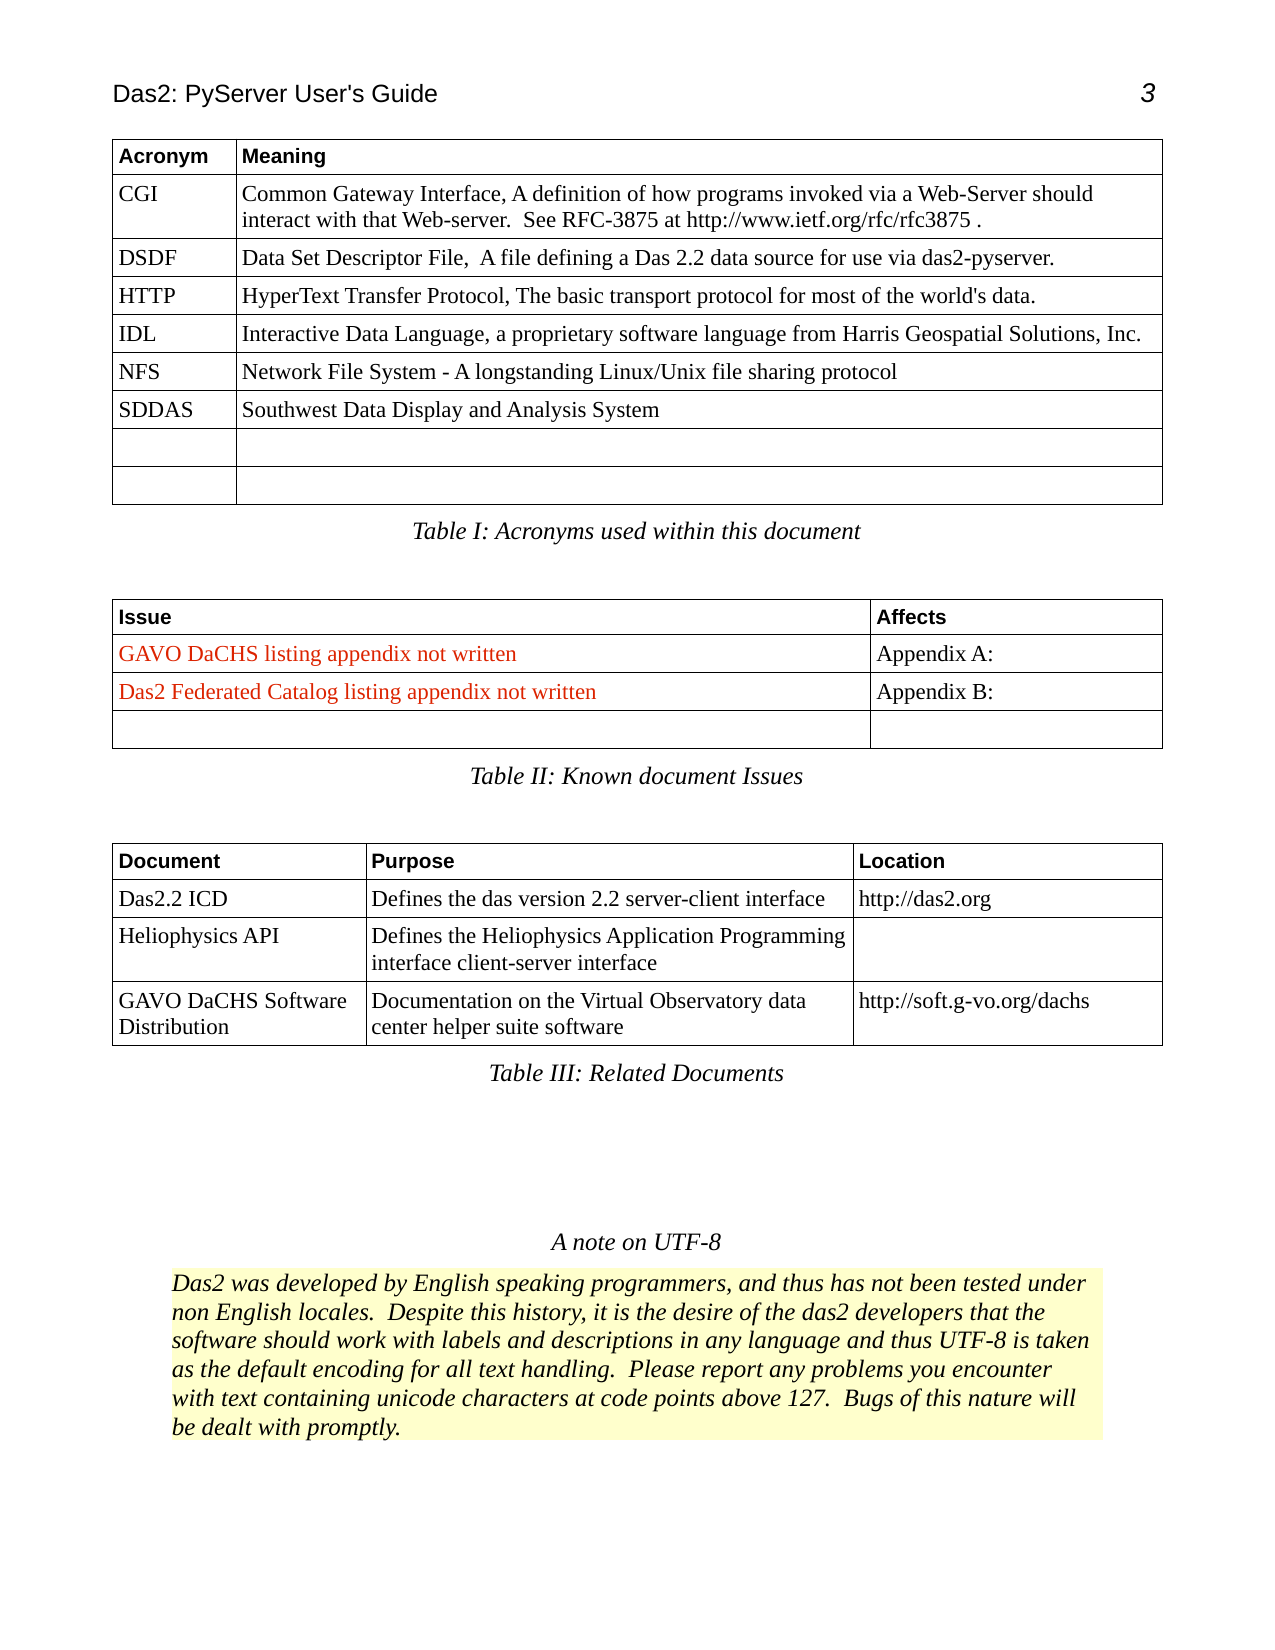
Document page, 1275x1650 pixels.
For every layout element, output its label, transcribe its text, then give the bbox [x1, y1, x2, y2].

table_cell [113, 711, 870, 748]
text Das2 was developed by English speaking programmers, and thus has not been tested under non English locales. Despite this history, it is the desire of the das2 developers that the software should work with labels and descriptions in any language and thus UTF-8 is taken as the default encoding for all text handling. Please report any problems you encounter with text containing unicode characters at code points above 127. Bugs of this nature will be dealt with promptly. [172, 1268, 1103, 1440]
table_cell Das2 Federated Catalog listing appendix not written [113, 673, 870, 710]
table_cell [113, 467, 236, 504]
table_cell NFS [113, 353, 236, 390]
table_cell Defines the Heliophysics Application Programming interface client-server interface [367, 918, 853, 981]
table_cell [237, 467, 1162, 504]
table_cell http://soft.g-vo.org/dachs [854, 982, 1162, 1045]
table_cell GAVO DaCHS Software Distribution [113, 982, 366, 1045]
table_cell Data Set Descriptor File, A file defining a Das 2.2 data source for use via das2-pyserver. [237, 239, 1162, 276]
table_header Document [113, 844, 366, 879]
table_cell Das2.2 ICD [113, 880, 366, 917]
table_cell Defines the das version 2.2 server-client interface [367, 880, 853, 917]
table_cell GAVO DaCHS listing appendix not written [113, 635, 870, 672]
table_cell http://das2.org [854, 880, 1162, 917]
table_cell Southwest Data Display and Analysis System [237, 391, 1162, 428]
table_cell Documentation on the Virtual Observatory data center helper suite software [367, 982, 853, 1045]
text A note on UTF-8 [112, 1227, 1162, 1255]
table_cell DSDF [113, 239, 236, 276]
text Table III: Related Documents [112, 1058, 1162, 1087]
table_header Purpose [367, 844, 853, 879]
table_cell [854, 918, 1162, 981]
table_cell Interactive Data Language, a proprietary software language from Harris Geospatial Solutions, Inc. [237, 315, 1162, 352]
table_cell IDL [113, 315, 236, 352]
table_cell HyperText Transfer Protocol, The basic transport protocol for most of the world's data. [237, 277, 1162, 314]
text Table II: Known document Issues [112, 761, 1162, 789]
table_cell Heliophysics API [113, 918, 366, 981]
table_cell [871, 711, 1162, 748]
table_cell Appendix A: [871, 635, 1162, 672]
table_cell [113, 429, 236, 466]
table_header Meaning [237, 140, 1162, 174]
table_cell [237, 429, 1162, 466]
text Table I: Acronyms used within this document [112, 516, 1162, 545]
table_cell Appendix B: [871, 673, 1162, 710]
table_header Affects [871, 600, 1162, 634]
table_header Issue [113, 600, 870, 634]
table_cell Common Gateway Interface, A definition of how programs invoked via a Web-Server should interact with that Web-server. See RFC-3875 at http://www.ietf.org/rfc/rfc3875 . [237, 175, 1162, 238]
table_cell Network File System - A longstanding Linux/Unix file sharing protocol [237, 353, 1162, 390]
table_cell HTTP [113, 277, 236, 314]
table_cell SDDAS [113, 391, 236, 428]
table_header Location [854, 844, 1162, 879]
table_cell CGI [113, 175, 236, 238]
table_header Acronym [113, 140, 236, 174]
